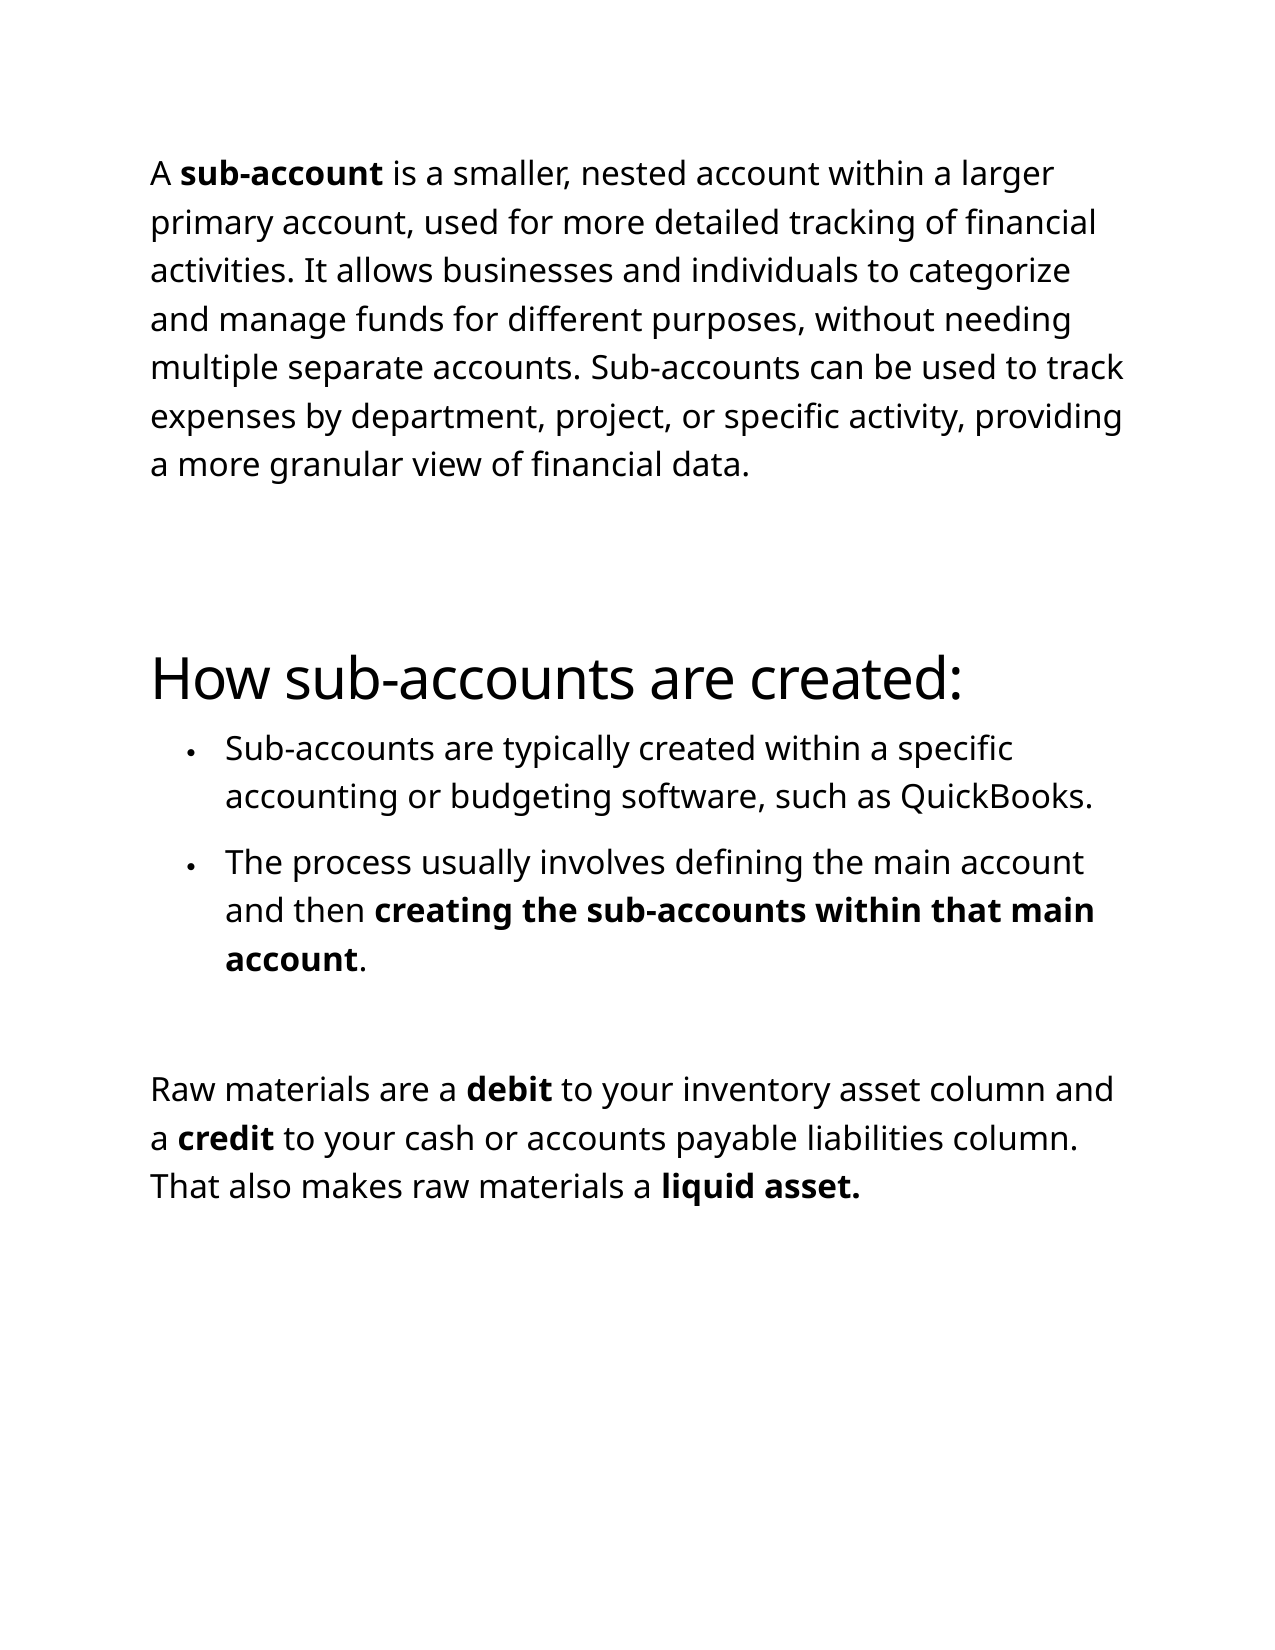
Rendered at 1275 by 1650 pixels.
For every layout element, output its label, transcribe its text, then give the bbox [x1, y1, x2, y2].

text A sub-account is a smaller, nested account within a larger primary account, used for more detailed tracking of financial activities. It allows businesses and individuals to categorize and manage funds for different purposes, without needing multiple separate accounts. Sub-accounts can be used to track expenses by department, project, or specific activity, providing a more granular view of financial data. [150, 150, 1125, 487]
list The process usually involves defining the main account and then creating the sub-accounts within that main account. [187, 838, 1125, 981]
list Sub-accounts are typically created within a specific accounting or budgeting software, such as QuickBooks. [187, 725, 1125, 819]
text Raw materials are a debit to your inventory asset column and a credit to your cash or accounts payable liabilities column. That also makes raw materials a liquid asset. [150, 1066, 1125, 1208]
title How sub-accounts are created: [150, 637, 1125, 716]
